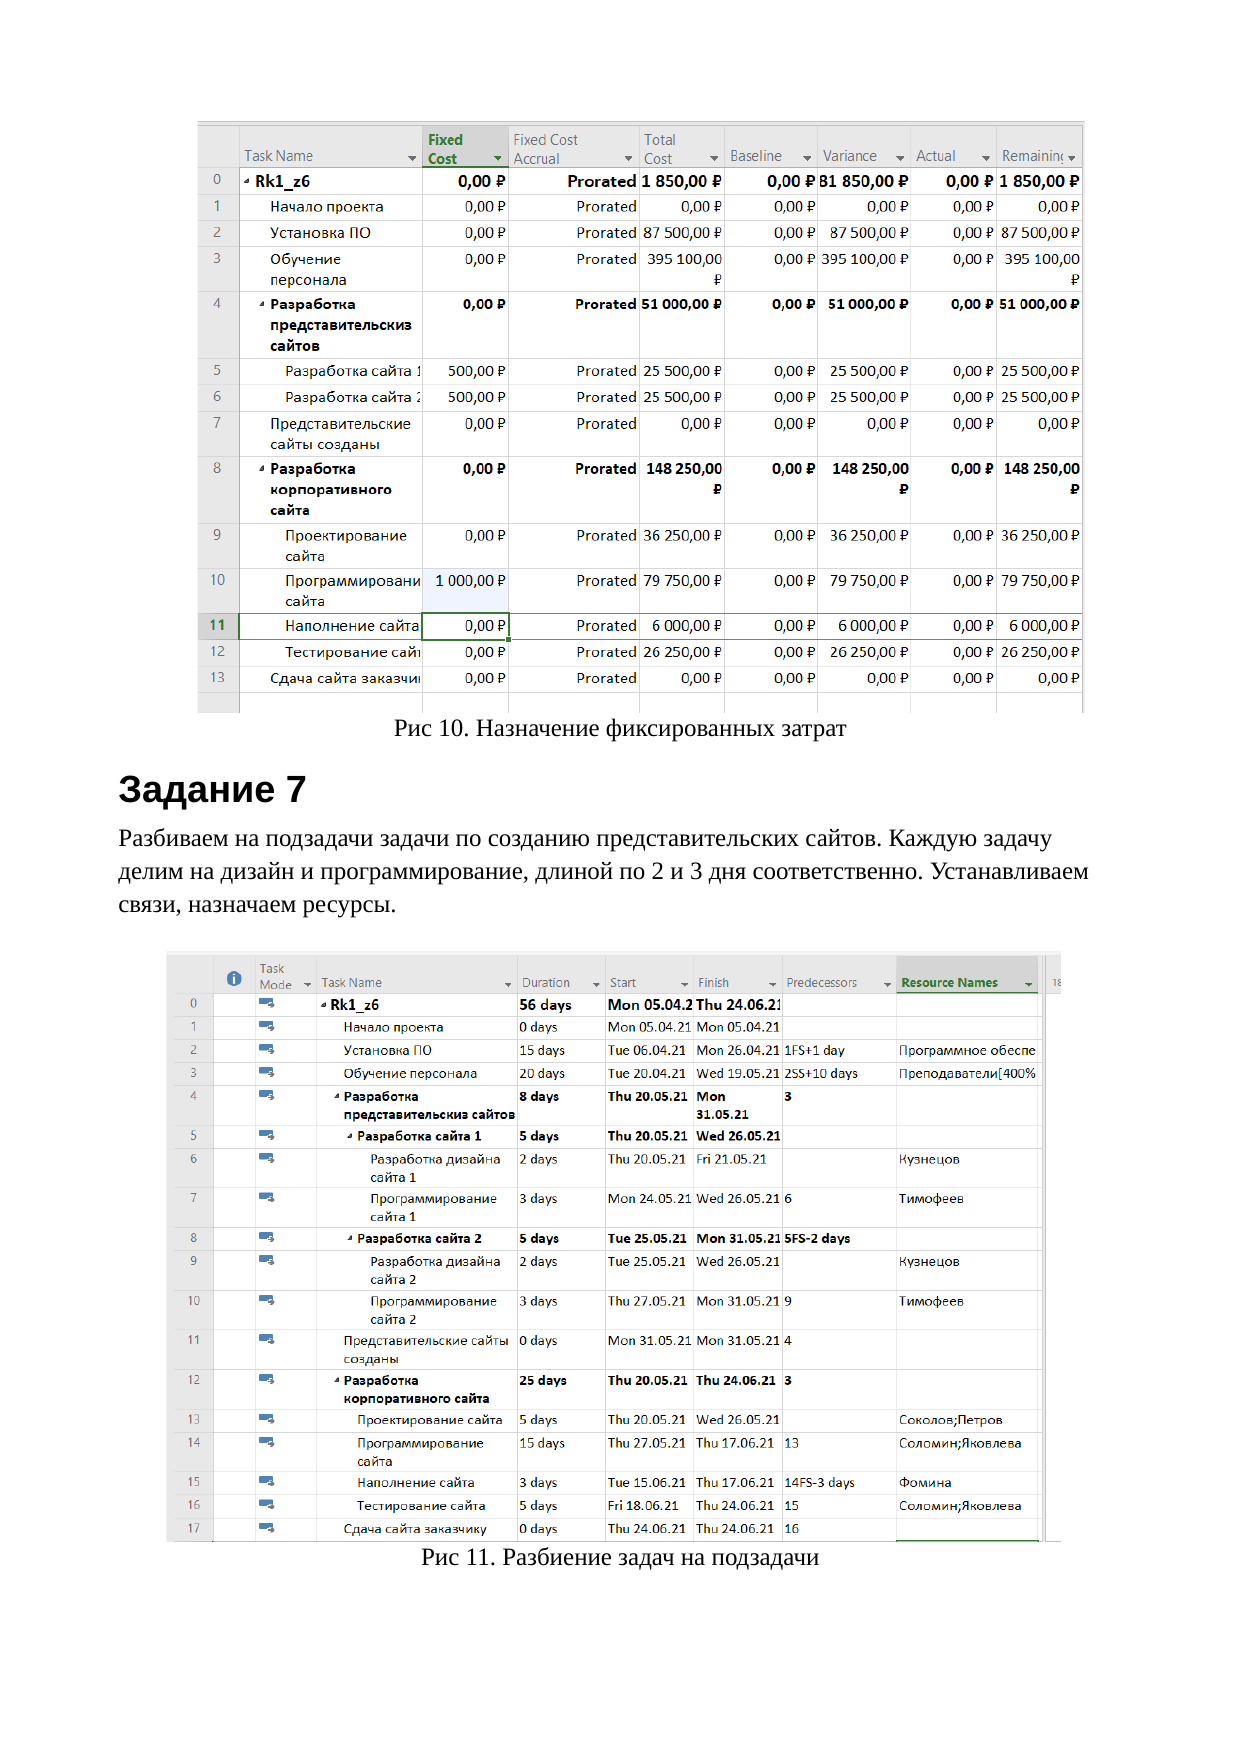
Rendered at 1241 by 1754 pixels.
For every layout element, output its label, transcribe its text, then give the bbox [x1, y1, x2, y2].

table_header Рис 11. Разбиение задач на подзадачи [118, 936, 1122, 1570]
picture [166, 951, 1061, 1542]
text Разбиваем на подзадачи задачи по созданию представительских сайтов. Каждую задачу делим на дизайн и программирование, длиной по 2 и 3 дня соответственно. Устанавливаем связи, назначаем ресурсы. [118, 823, 1122, 917]
subtitle Задание 7 [118, 767, 1122, 810]
table_header Рис 10. Назначение фиксированных затрат [118, 118, 1122, 742]
picture [197, 118, 1085, 713]
